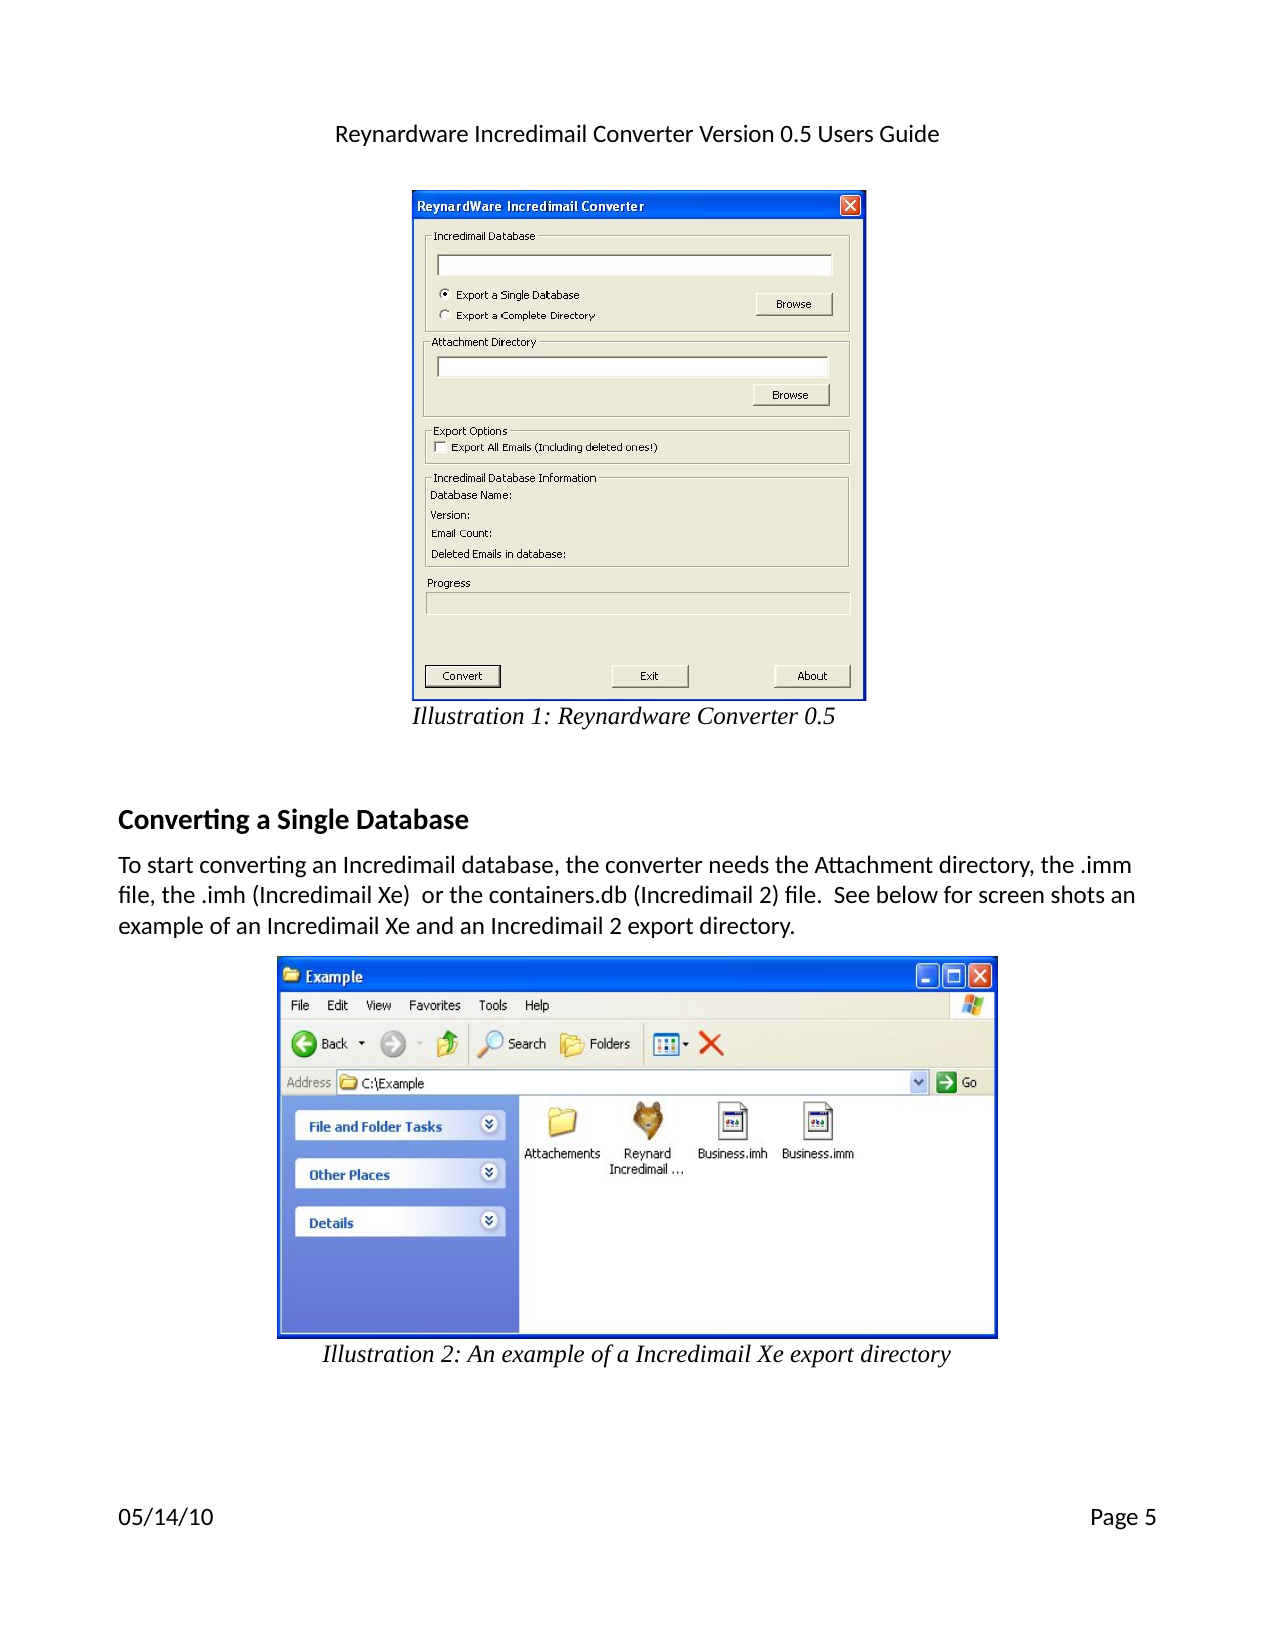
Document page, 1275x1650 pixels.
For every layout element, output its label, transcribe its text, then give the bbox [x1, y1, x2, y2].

text To start converting an Incredimail database, the converter needs the Attachment directory, the .imm file, the .imh (Incredimail Xe) or the containers.db (Incredimail 2) file. See below for screen shots an example of an Incredimail Xe and an Incredimail 2 export directory. [118, 849, 1157, 940]
text Illustration 2: An example of a Incredimail Xe export directory [277, 1339, 998, 1368]
picture [277, 956, 998, 1339]
picture [411, 190, 867, 701]
text Illustration 1: Reynardware Converter 0.5 [412, 701, 866, 730]
subtitle Converting a Single Database [118, 801, 1157, 836]
